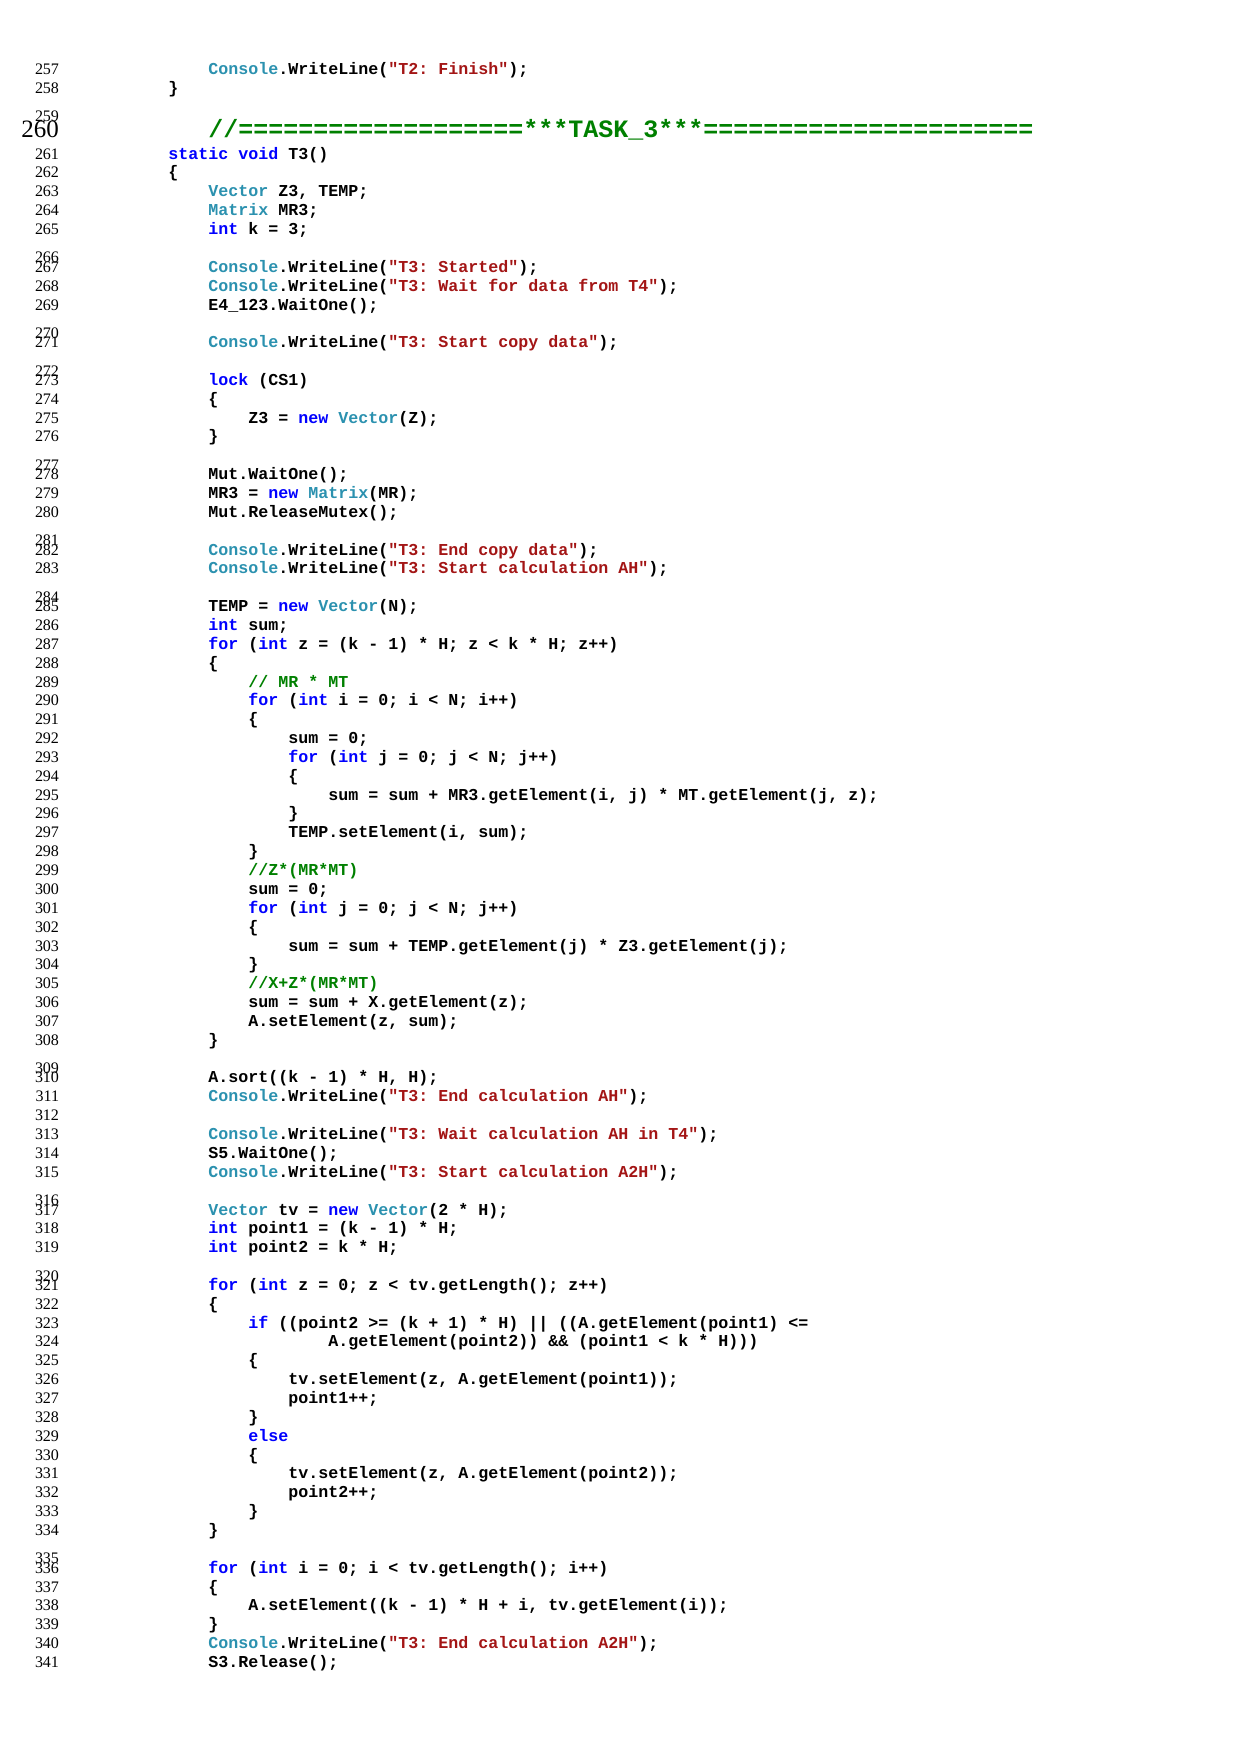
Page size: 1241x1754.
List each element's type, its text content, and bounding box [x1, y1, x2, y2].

text { [88, 1446, 1165, 1465]
text Console.WriteLine("T2: Finish"); [88, 60, 1165, 79]
text } [88, 805, 1165, 824]
text Mut.ReleaseMutex(); [88, 503, 1165, 522]
text Console.WriteLine("T3: Wait calculation AH in T4"); [88, 1126, 1165, 1144]
text sum = 0; [88, 730, 1165, 748]
text } [88, 1503, 1165, 1522]
text } [88, 1031, 1165, 1050]
text TEMP = new Vector(N); [88, 598, 1165, 617]
text A.sort((k - 1) * H, H); [88, 1069, 1165, 1088]
text } [88, 1522, 1165, 1540]
text static void T3() [88, 145, 1165, 164]
text A.setElement(z, sum); [88, 1012, 1165, 1031]
text for (int j = 0; j < N; j++) [88, 748, 1165, 767]
text } [88, 956, 1165, 975]
text int sum; [88, 617, 1165, 635]
text { [88, 164, 1165, 183]
text Console.WriteLine("T3: Start copy data"); [88, 334, 1165, 353]
text int k = 3; [88, 221, 1165, 239]
text { [88, 1295, 1165, 1314]
text for (int z = 0; z < tv.getLength(); z++) [88, 1276, 1165, 1295]
text if ((point2 >= (k + 1) * H) || ((A.getElement(point1) <= [88, 1314, 1165, 1333]
text //Z*(MR*MT) [88, 862, 1165, 881]
text { [88, 1578, 1165, 1597]
text // MR * MT [88, 673, 1165, 692]
text for (int i = 0; i < tv.getLength(); i++) [88, 1559, 1165, 1578]
text } [88, 79, 1165, 98]
text Console.WriteLine("T3: End calculation AH"); [88, 1088, 1165, 1107]
text Console.WriteLine("T3: End copy data"); [88, 541, 1165, 560]
text { [88, 711, 1165, 730]
text Mut.WaitOne(); [88, 466, 1165, 484]
text point1++; [88, 1389, 1165, 1408]
text lock (CS1) [88, 371, 1165, 390]
text Matrix MR3; [88, 202, 1165, 221]
text S3.Release(); [88, 1653, 1165, 1672]
text int point1 = (k - 1) * H; [88, 1220, 1165, 1239]
text Console.WriteLine("T3: Start calculation A2H"); [88, 1163, 1165, 1182]
text for (int i = 0; i < N; i++) [88, 692, 1165, 711]
text Vector tv = new Vector(2 * H); [88, 1201, 1165, 1220]
text { [88, 390, 1165, 409]
text else [88, 1427, 1165, 1446]
text A.getElement(point2)) && (point1 < k * H))) [88, 1333, 1165, 1352]
text sum = sum + TEMP.getElement(j) * Z3.getElement(j); [88, 937, 1165, 956]
text sum = 0; [88, 881, 1165, 899]
text Console.WriteLine("T3: End calculation A2H"); [88, 1635, 1165, 1653]
text for (int j = 0; j < N; j++) [88, 899, 1165, 918]
text for (int z = (k - 1) * H; z < k * H; z++) [88, 635, 1165, 654]
text Console.WriteLine("T3: Started"); [88, 258, 1165, 277]
text { [88, 1352, 1165, 1371]
text S5.WaitOne(); [88, 1144, 1165, 1163]
text sum = sum + X.getElement(z); [88, 994, 1165, 1012]
text } [88, 1408, 1165, 1427]
text Vector Z3, TEMP; [88, 183, 1165, 202]
text A.setElement((k - 1) * H + i, tv.getElement(i)); [88, 1597, 1165, 1616]
text sum = sum + MR3.getElement(i, j) * MT.getElement(j, z); [88, 786, 1165, 805]
text MR3 = new Matrix(MR); [88, 484, 1165, 503]
text Console.WriteLine("T3: Start calculation AH"); [88, 560, 1165, 579]
text } [88, 1616, 1165, 1635]
text //X+Z*(MR*MT) [88, 975, 1165, 994]
text point2++; [88, 1484, 1165, 1503]
text tv.setElement(z, A.getElement(point2)); [88, 1465, 1165, 1484]
text { [88, 767, 1165, 786]
text tv.setElement(z, A.getElement(point1)); [88, 1371, 1165, 1389]
text TEMP.setElement(i, sum); [88, 824, 1165, 843]
text Console.WriteLine("T3: Wait for data from T4"); [88, 277, 1165, 296]
text { [88, 918, 1165, 937]
text Z3 = new Vector(Z); [88, 409, 1165, 428]
text { [88, 654, 1165, 673]
text E4_123.WaitOne(); [88, 296, 1165, 315]
text //===================***TASK_3***====================== [88, 117, 1165, 145]
text int point2 = k * H; [88, 1239, 1165, 1258]
text } [88, 843, 1165, 862]
text } [88, 428, 1165, 447]
